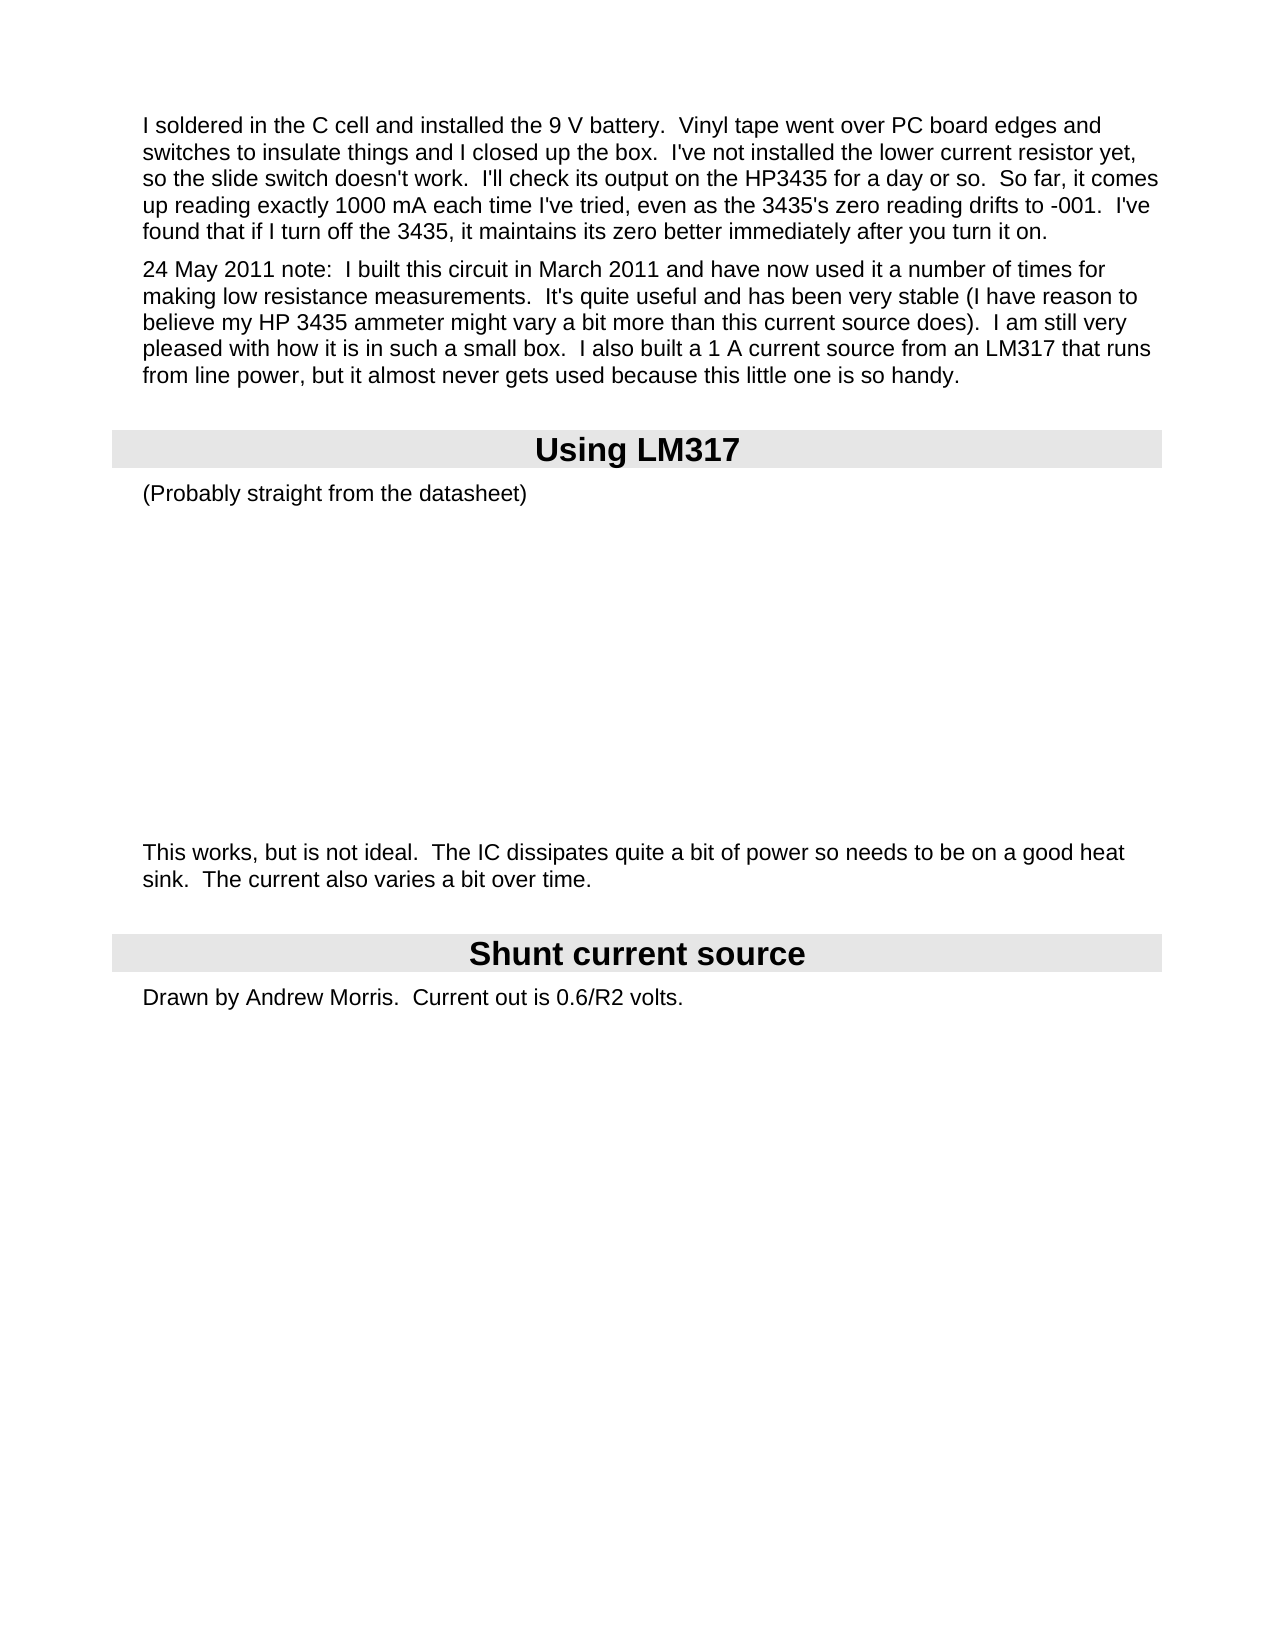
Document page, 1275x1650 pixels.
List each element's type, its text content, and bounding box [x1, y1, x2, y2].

text (Probably straight from the datasheet) [142, 480, 1162, 507]
subtitle Using LM317 [112, 430, 1162, 468]
text I soldered in the C cell and installed the 9 V battery. Vinyl tape went over PC board edges and switches to insulate things and I closed up the box. I've not installed the lower current resistor yet, so the slide switch doesn't work. I'll check its output on the HP3435 for a day or so. So far, it comes up reading exactly 1000 mA each time I've tried, even as the 3435's zero reading drifts to -001. I've found that if I turn off the 3435, it maintains its zero better immediately after you turn it on. [142, 112, 1162, 244]
text 24 May 2011 note: I built this circuit in March 2011 and have now used it a number of times for making low resistance measurements. It's quite useful and has been very stable (I have reason to believe my HP 3435 ammeter might vary a bit more than this current source does). I am still very pleased with how it is in such a small box. I also built a 1 A current source from an LM317 that runs from line power, but it almost never gets used because this little one is so handy. [142, 256, 1162, 388]
subtitle Shunt current source [112, 934, 1162, 972]
text This works, but is not ideal. The IC dissipates quite a bit of power so needs to be on a good heat sink. The current also varies a bit over time. [142, 519, 1162, 892]
text Drawn by Andrew Morris. Current out is 0.6/R2 volts. [142, 984, 1162, 1011]
